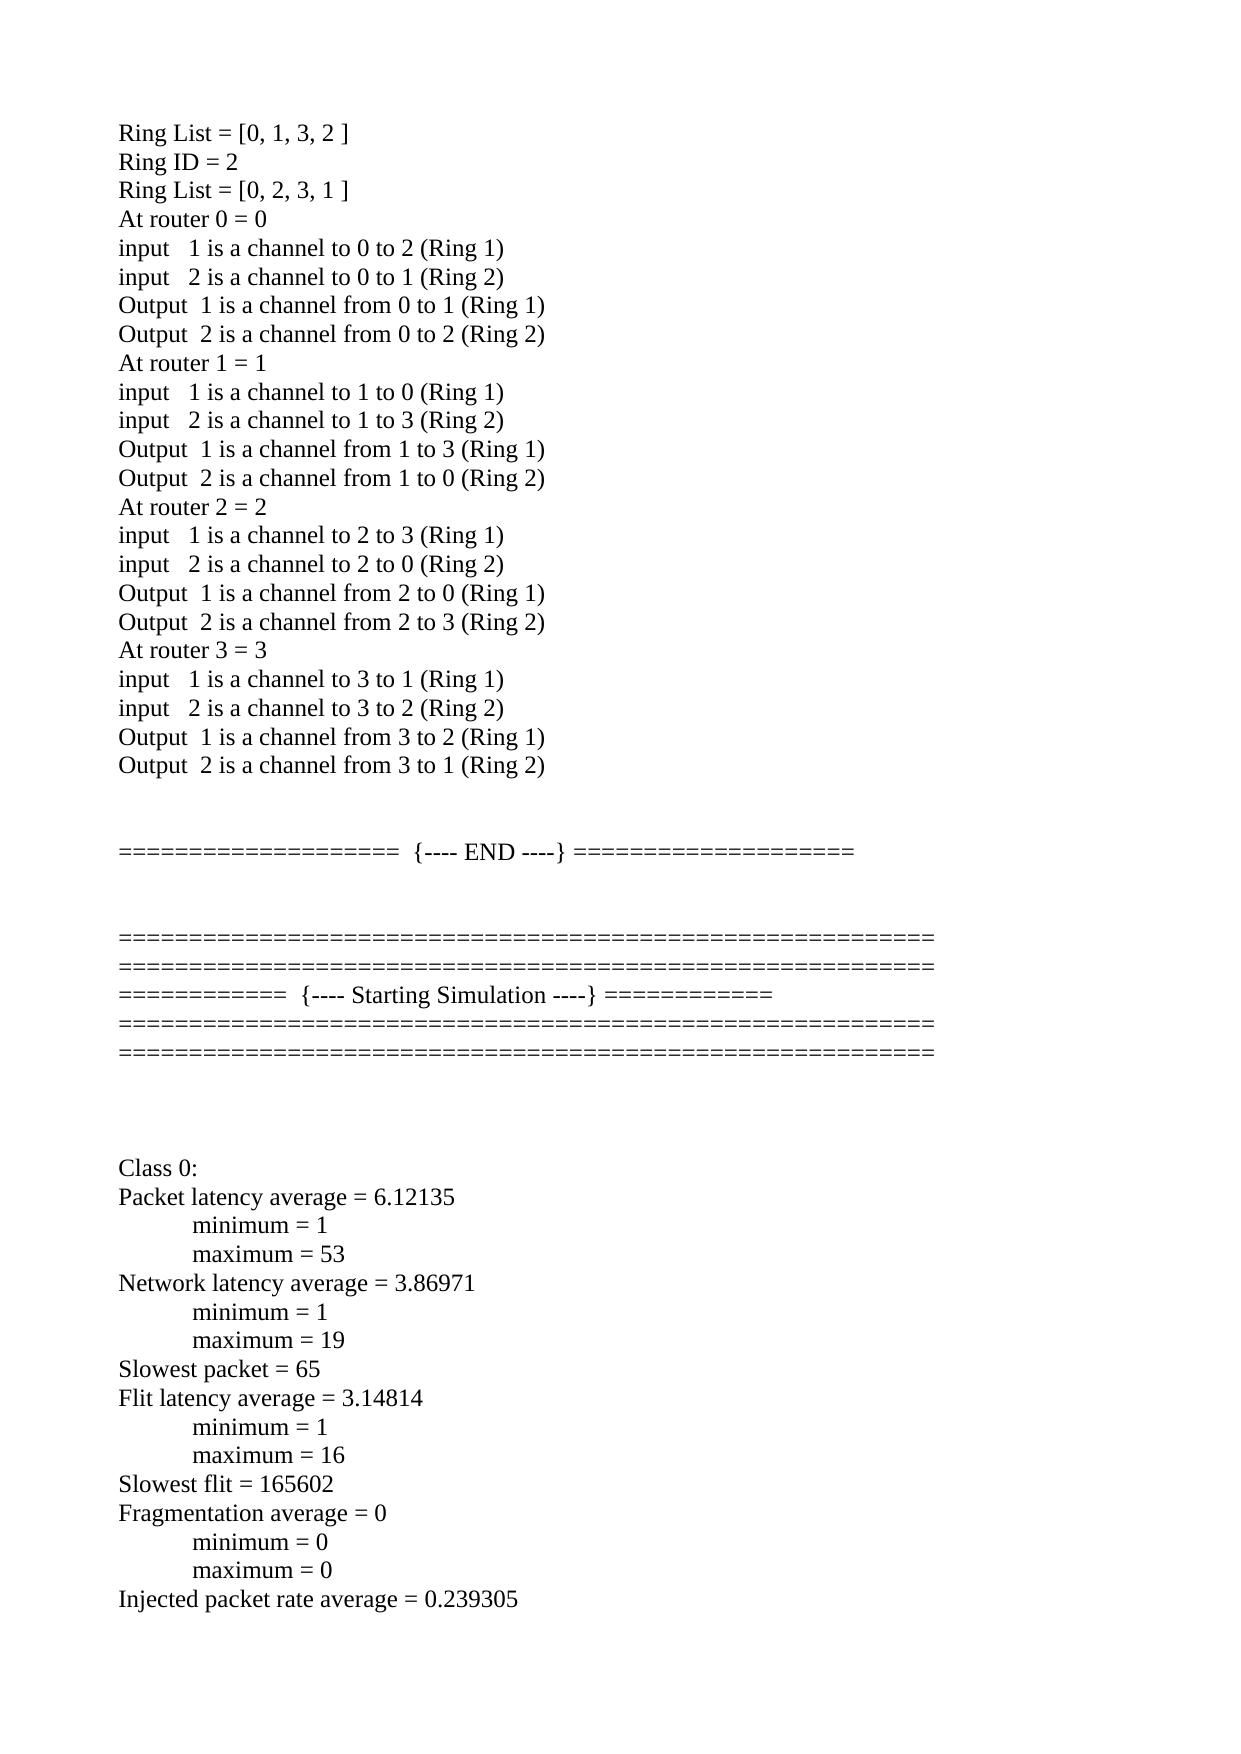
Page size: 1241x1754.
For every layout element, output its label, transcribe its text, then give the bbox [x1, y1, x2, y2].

text At router 0 = 0 [118, 204, 1122, 233]
text input 2 is a channel to 0 to 1 (Ring 2) [118, 262, 1122, 291]
text Output 2 is a channel from 0 to 2 (Ring 2) [118, 319, 1122, 348]
text ============ {---- Starting Simulation ----} ============ [118, 981, 1122, 1009]
text Injected packet rate average = 0.239305 [118, 1584, 1122, 1613]
text maximum = 19 [118, 1326, 1122, 1354]
text Fragmentation average = 0 [118, 1498, 1122, 1527]
text input 2 is a channel to 3 to 2 (Ring 2) [118, 693, 1122, 722]
text Output 1 is a channel from 2 to 0 (Ring 1) [118, 578, 1122, 607]
text minimum = 1 [118, 1297, 1122, 1326]
text Flit latency average = 3.14814 [118, 1383, 1122, 1412]
text input 2 is a channel to 1 to 3 (Ring 2) [118, 406, 1122, 434]
text At router 2 = 2 [118, 492, 1122, 521]
text Ring List = [0, 2, 3, 1 ] [118, 176, 1122, 204]
text maximum = 53 [118, 1239, 1122, 1268]
text input 2 is a channel to 2 to 0 (Ring 2) [118, 549, 1122, 578]
text Network latency average = 3.86971 [118, 1268, 1122, 1297]
text ==================== {---- END ----} ==================== [118, 837, 1122, 866]
text Class 0: [118, 1153, 1122, 1182]
text Output 2 is a channel from 1 to 0 (Ring 2) [118, 463, 1122, 492]
text ========================================================== [118, 1009, 1122, 1038]
text maximum = 0 [118, 1556, 1122, 1584]
text ========================================================== [118, 1038, 1122, 1067]
text At router 3 = 3 [118, 636, 1122, 664]
text Slowest packet = 65 [118, 1354, 1122, 1383]
text minimum = 0 [118, 1527, 1122, 1556]
text minimum = 1 [118, 1211, 1122, 1239]
text input 1 is a channel to 2 to 3 (Ring 1) [118, 521, 1122, 549]
text At router 1 = 1 [118, 348, 1122, 377]
text Output 2 is a channel from 3 to 1 (Ring 2) [118, 751, 1122, 779]
text Output 1 is a channel from 0 to 1 (Ring 1) [118, 291, 1122, 319]
text minimum = 1 [118, 1412, 1122, 1441]
text Ring List = [0, 1, 3, 2 ] [118, 118, 1122, 147]
text Output 1 is a channel from 1 to 3 (Ring 1) [118, 434, 1122, 463]
text ========================================================== [118, 952, 1122, 981]
text input 1 is a channel to 0 to 2 (Ring 1) [118, 233, 1122, 262]
text maximum = 16 [118, 1441, 1122, 1469]
text ========================================================== [118, 923, 1122, 952]
text Slowest flit = 165602 [118, 1469, 1122, 1498]
text Output 1 is a channel from 3 to 2 (Ring 1) [118, 722, 1122, 751]
text Ring ID = 2 [118, 147, 1122, 176]
text Packet latency average = 6.12135 [118, 1182, 1122, 1211]
text Output 2 is a channel from 2 to 3 (Ring 2) [118, 607, 1122, 636]
text input 1 is a channel to 3 to 1 (Ring 1) [118, 664, 1122, 693]
text input 1 is a channel to 1 to 0 (Ring 1) [118, 377, 1122, 406]
